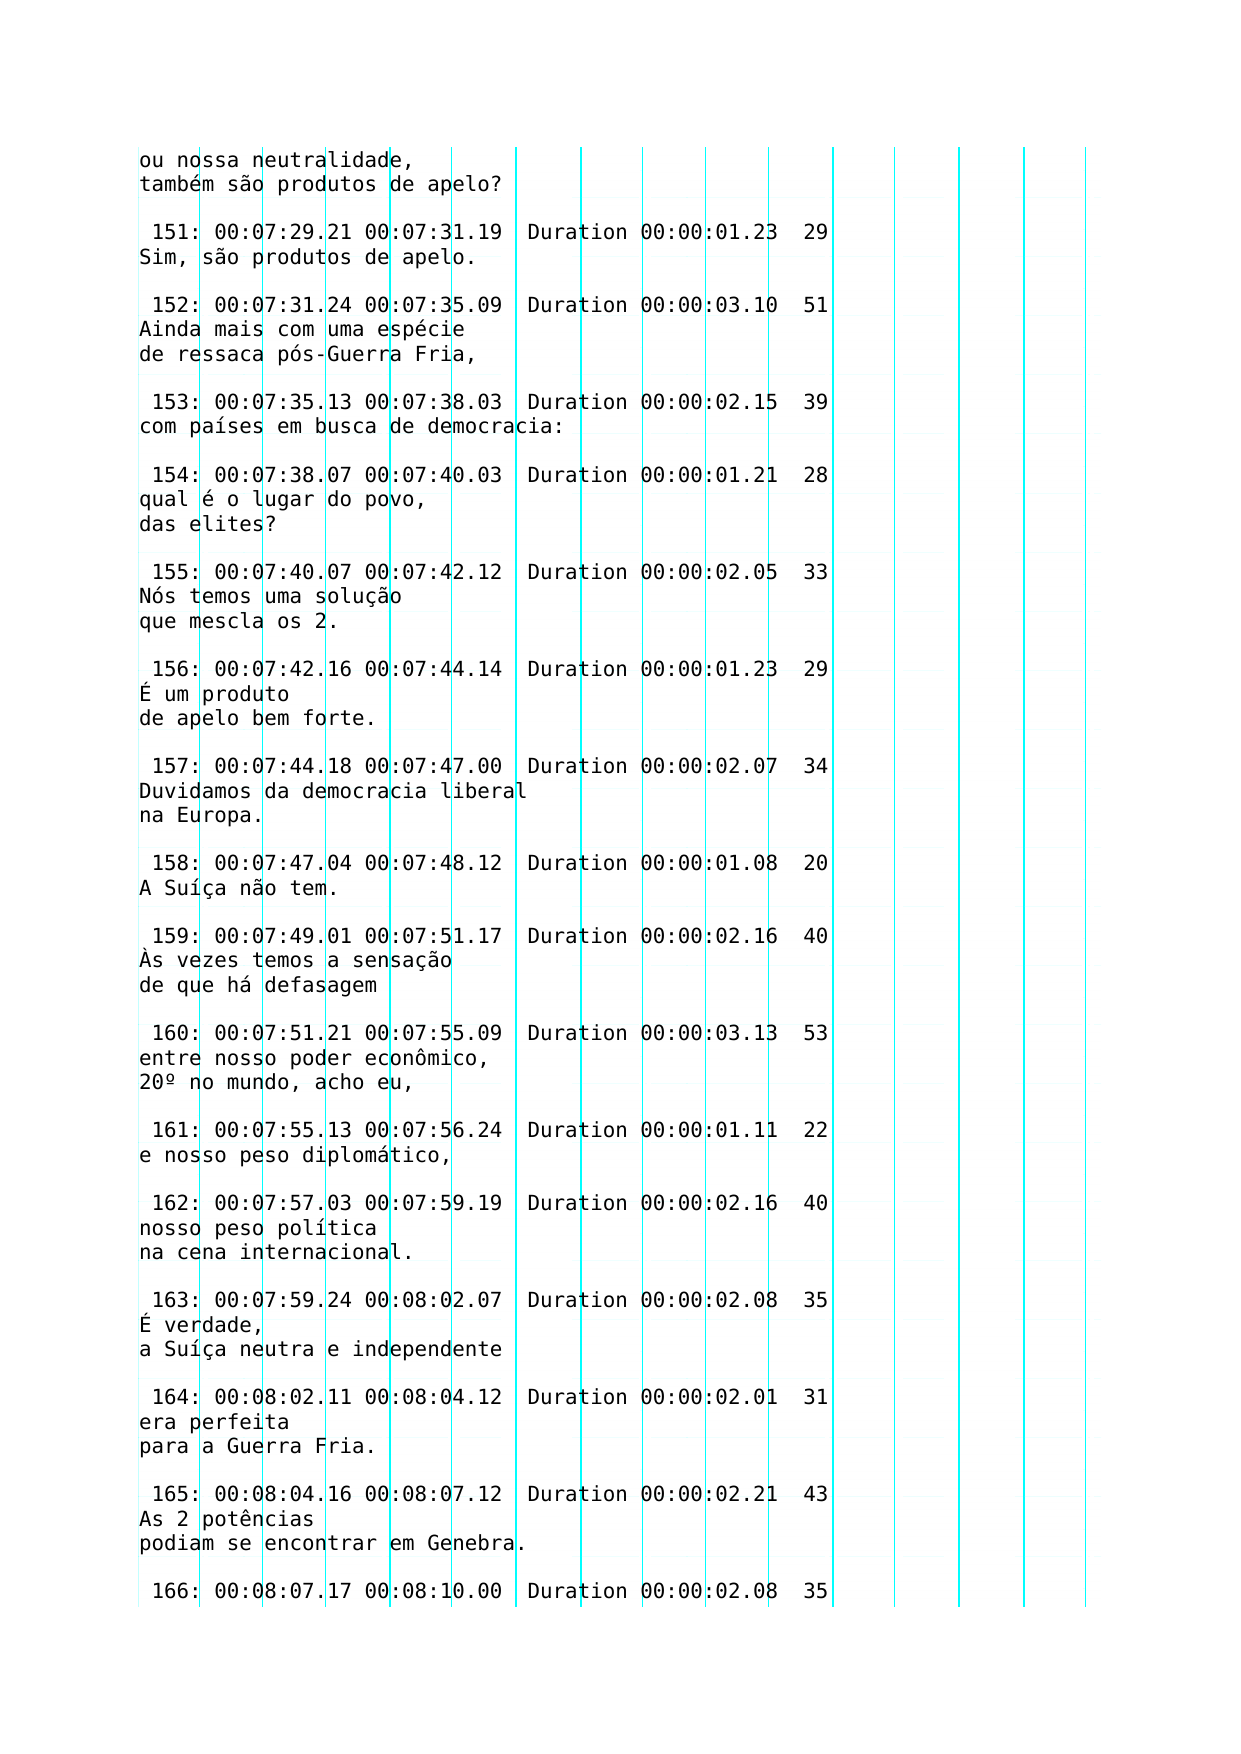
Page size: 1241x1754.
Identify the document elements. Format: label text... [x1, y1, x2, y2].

text entre nosso poder econômico, [139, 1046, 1101, 1070]
text 164: 00:08:02.11 00:08:04.12 Duration 00:00:02.01 31 [139, 1385, 1101, 1410]
text 20º no mundo, acho eu, [139, 1070, 1101, 1094]
text para a Guerra Fria. [139, 1434, 1101, 1458]
text podiam se encontrar em Genebra. [139, 1531, 1101, 1555]
text 157: 00:07:44.18 00:07:47.00 Duration 00:00:02.07 34 [139, 754, 1101, 779]
text na Europa. [139, 803, 1101, 827]
text 156: 00:07:42.16 00:07:44.14 Duration 00:00:01.23 29 [139, 657, 1101, 682]
text também são produtos de apelo? [139, 172, 1101, 196]
text na cena internacional. [139, 1240, 1101, 1264]
text com países em busca de democracia: [139, 414, 1101, 439]
text 166: 00:08:07.17 00:08:10.00 Duration 00:00:02.08 35 [139, 1579, 1101, 1604]
text É um produto [139, 682, 1101, 706]
text 165: 00:08:04.16 00:08:07.12 Duration 00:00:02.21 43 [139, 1482, 1101, 1507]
text É verdade, [139, 1313, 1101, 1337]
text 151: 00:07:29.21 00:07:31.19 Duration 00:00:01.23 29 [139, 220, 1101, 245]
text Nós temos uma solução [139, 584, 1101, 609]
text de ressaca pós-Guerra Fria, [139, 342, 1101, 366]
text era perfeita [139, 1410, 1101, 1434]
text de que há defasagem [139, 973, 1101, 997]
text 160: 00:07:51.21 00:07:55.09 Duration 00:00:03.13 53 [139, 1021, 1101, 1046]
text e nosso peso diplomático, [139, 1143, 1101, 1167]
text ou nossa neutralidade, [139, 148, 1101, 172]
text 159: 00:07:49.01 00:07:51.17 Duration 00:00:02.16 40 [139, 924, 1101, 948]
text A Suíça não tem. [139, 876, 1101, 900]
text 153: 00:07:35.13 00:07:38.03 Duration 00:00:02.15 39 [139, 390, 1101, 414]
text As 2 potências [139, 1507, 1101, 1531]
text 161: 00:07:55.13 00:07:56.24 Duration 00:00:01.11 22 [139, 1118, 1101, 1143]
text Duvidamos da democracia liberal [139, 779, 1101, 803]
text 154: 00:07:38.07 00:07:40.03 Duration 00:00:01.21 28 [139, 463, 1101, 487]
text qual é o lugar do povo, [139, 487, 1101, 512]
picture [138, 147, 1102, 1607]
text 152: 00:07:31.24 00:07:35.09 Duration 00:00:03.10 51 [139, 293, 1101, 317]
text Às vezes temos a sensação [139, 948, 1101, 973]
text Ainda mais com uma espécie [139, 317, 1101, 342]
text 163: 00:07:59.24 00:08:02.07 Duration 00:00:02.08 35 [139, 1288, 1101, 1313]
text das elites? [139, 512, 1101, 536]
text 155: 00:07:40.07 00:07:42.12 Duration 00:00:02.05 33 [139, 560, 1101, 584]
text nosso peso política [139, 1216, 1101, 1240]
text Sim, são produtos de apelo. [139, 245, 1101, 269]
text 162: 00:07:57.03 00:07:59.19 Duration 00:00:02.16 40 [139, 1191, 1101, 1216]
text de apelo bem forte. [139, 706, 1101, 730]
text 158: 00:07:47.04 00:07:48.12 Duration 00:00:01.08 20 [139, 851, 1101, 876]
text a Suíça neutra e independente [139, 1337, 1101, 1361]
text que mescla os 2. [139, 609, 1101, 633]
